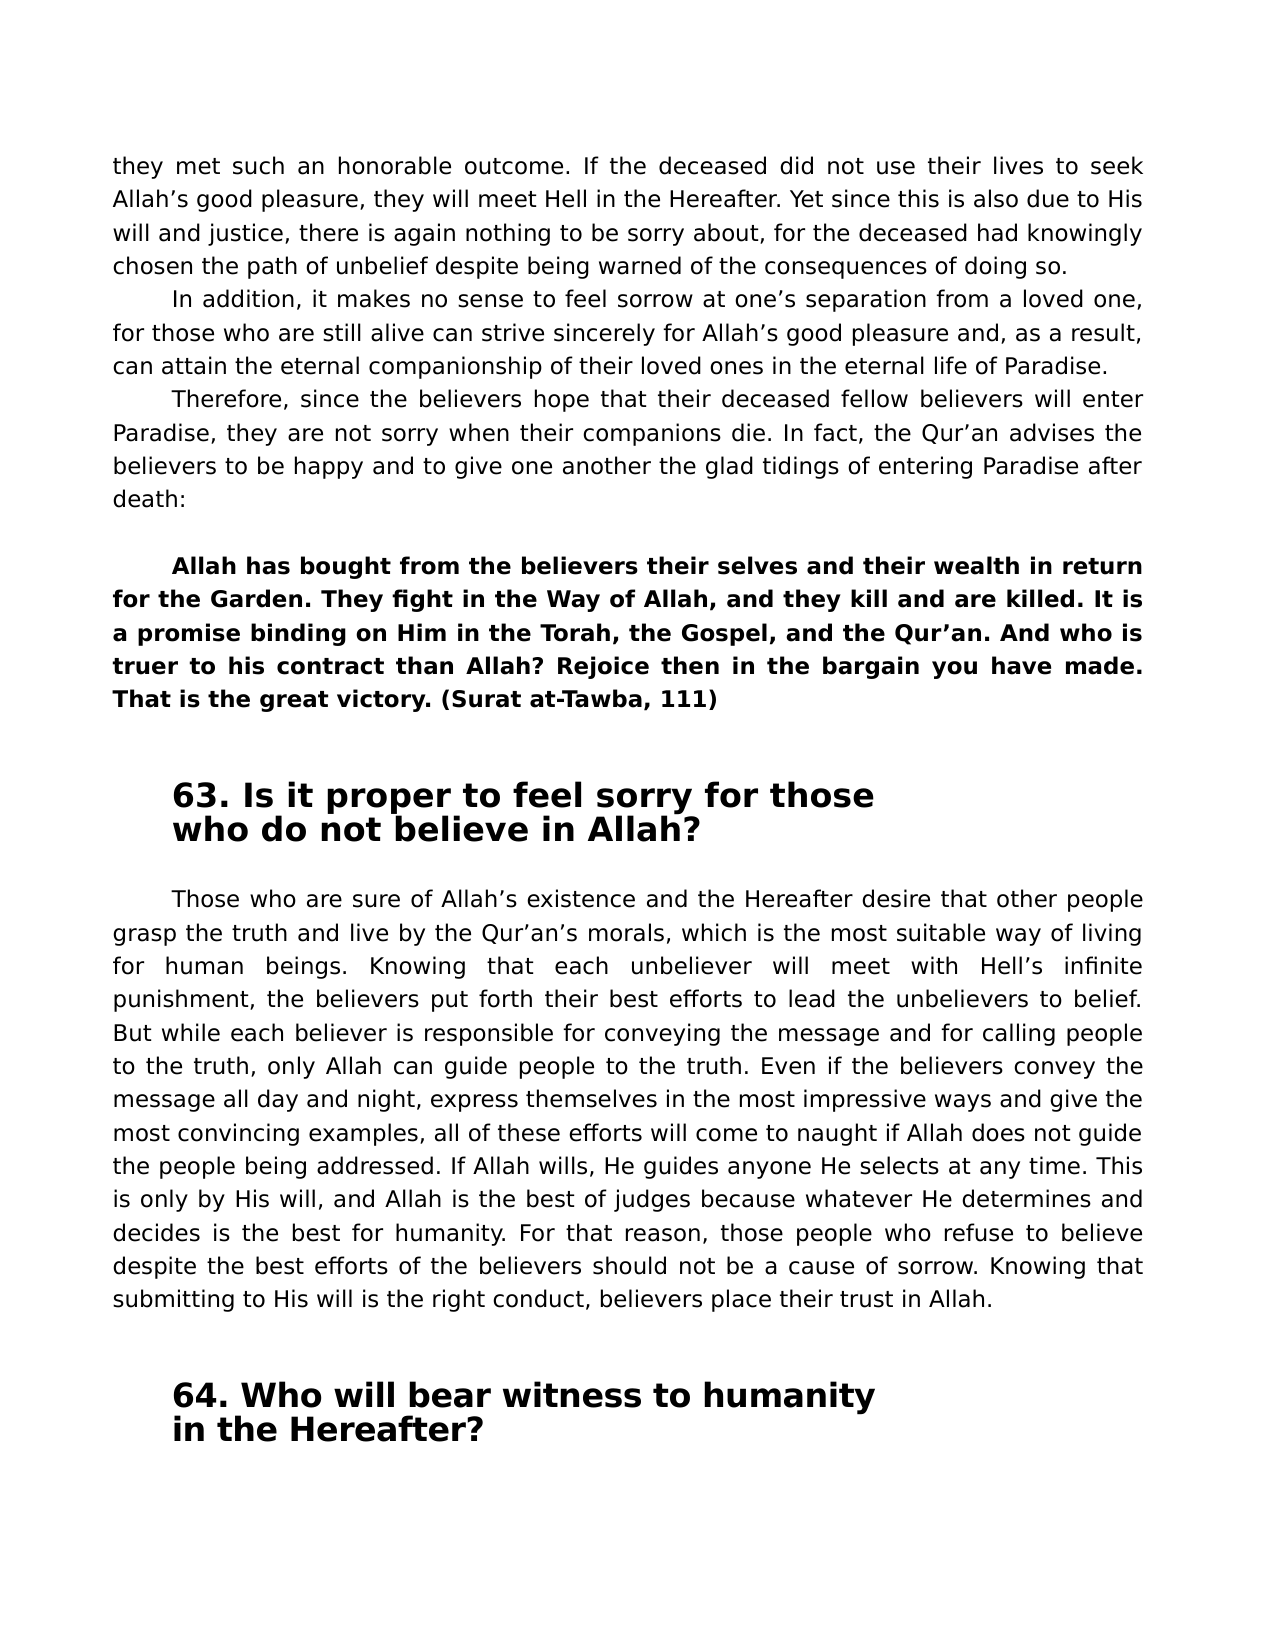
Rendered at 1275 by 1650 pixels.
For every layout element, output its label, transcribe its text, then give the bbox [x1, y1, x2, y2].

text Allah has bought from the believers their selves and their wealth in return for the Garden. They fight in the Way of Allah, and they kill and are killed. It is a promise binding on Him in the Torah, the Gospel, and the Qur’an. And who is truer to his contract than Allah? Rejoice then in the bargain you have made. That is the great victory. (Surat at-Tawba, 111) [112, 548, 1145, 714]
text Therefore, since the believers hope that their deceased fellow believers will enter Paradise, they are not sorry when their companions die. In fact, the Qur’an advises the believers to be happy and to give one another the glad tidings of entering Paradise after death: [112, 381, 1145, 514]
text 63. Is it proper to feel sorry for those [112, 781, 1145, 814]
text Those who are sure of Allah’s existence and the Hereafter desire that other people grasp the truth and live by the Qur’an’s morals, which is the most suitable way of living for human beings. Knowing that each unbeliever will meet with Hell’s infinite punishment, the believers put forth their best efforts to lead the unbelievers to belief. But while each believer is responsible for conveying the message and for calling people to the truth, only Allah can guide people to the truth. Even if the believers convey the message all day and night, express themselves in the most impressive ways and give the most convincing examples, all of these efforts will come to naught if Allah does not guide the people being addressed. If Allah wills, He guides anyone He selects at any time. This is only by His will, and Allah is the best of judges because whatever He determines and decides is the best for humanity. For that reason, those people who refuse to believe despite the best efforts of the believers should not be a cause of sorrow. Knowing that submitting to His will is the right conduct, believers place their trust in Allah. [112, 881, 1145, 1314]
text in the Hereafter? [112, 1414, 1145, 1448]
text who do not believe in Allah? [112, 814, 1145, 848]
text they met such an honorable outcome. If the deceased did not use their lives to seek Allah’s good pleasure, they will meet Hell in the Hereafter. Yet since this is also due to His will and justice, there is again nothing to be sorry about, for the deceased had knowingly chosen the path of unbelief despite being warned of the consequences of doing so. [112, 148, 1145, 281]
text In addition, it makes no sense to feel sorrow at one’s separation from a loved one, for those who are still alive can strive sincerely for Allah’s good pleasure and, as a result, can attain the eternal companionship of their loved ones in the eternal life of Paradise. [112, 281, 1145, 381]
text 64. Who will bear witness to humanity [112, 1381, 1145, 1414]
